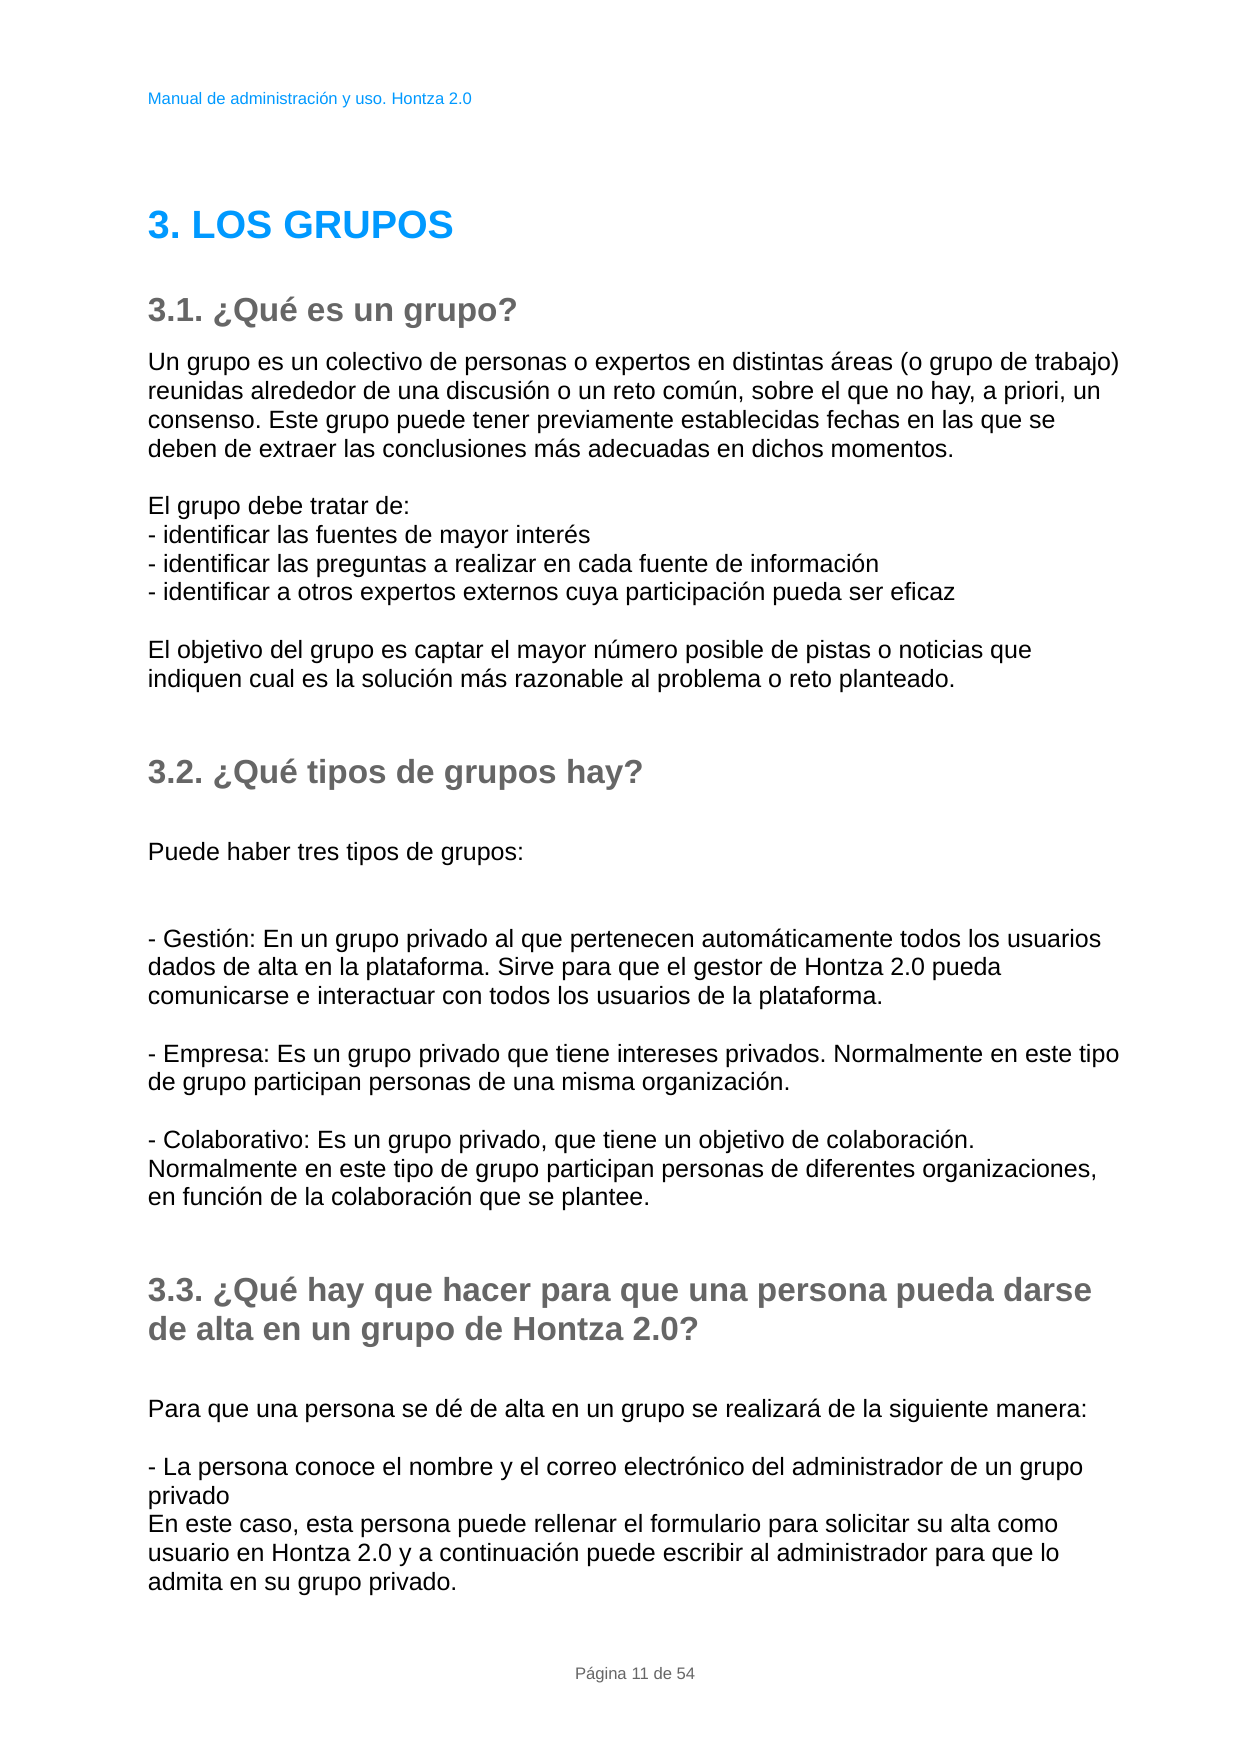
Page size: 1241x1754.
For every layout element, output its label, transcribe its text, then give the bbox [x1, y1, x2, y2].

text - Empresa: Es un grupo privado que tiene intereses privados. Normalmente en este tipo de grupo participan personas de una misma organización. [148, 1038, 1122, 1096]
text Para que una persona se dé de alta en un grupo se realizará de la siguiente manera: [148, 1394, 1122, 1423]
text Un grupo es un colectivo de personas o expertos en distintas áreas (o grupo de trabajo) reunidas alrededor de una discusión o un reto común, sobre el que no hay, a priori, un consenso. Este grupo puede tener previamente establecidas fechas en las que se deben de extraer las conclusiones más adecuadas en dichos momentos. [148, 347, 1122, 462]
text - Gestión: En un grupo privado al que pertenecen automáticamente todos los usuarios dados de alta en la plataforma. Sirve para que el gestor de Hontza 2.0 pueda comunicarse e interactuar con todos los usuarios de la plataforma. [148, 923, 1122, 1010]
text - identificar las fuentes de mayor interés [148, 520, 1122, 548]
subtitle 3. LOS GRUPOS [148, 202, 1122, 247]
subtitle 3.3. ¿Qué hay que hacer para que una persona pueda darse de alta en un grupo de Hontza 2.0? [148, 1271, 1122, 1347]
text Puede haber tres tipos de grupos: [148, 837, 1122, 866]
text - Colaborativo: Es un grupo privado, que tiene un objetivo de colaboración. Normalmente en este tipo de grupo participan personas de diferentes organizaciones, en función de la colaboración que se plantee. [148, 1125, 1122, 1211]
text - identificar a otros expertos externos cuya participación pueda ser eficaz [148, 577, 1122, 606]
text El grupo debe tratar de: [148, 491, 1122, 520]
subtitle 3.2. ¿Qué tipos de grupos hay? [148, 752, 1122, 790]
text - La persona conoce el nombre y el correo electrónico del administrador de un grupo privado [148, 1452, 1122, 1509]
subtitle 3.1. ¿Qué es un grupo? [148, 291, 1122, 329]
text El objetivo del grupo es captar el mayor número posible de pistas o noticias que indiquen cual es la solución más razonable al problema o reto planteado. [148, 635, 1122, 692]
text - identificar las preguntas a realizar en cada fuente de información [148, 548, 1122, 577]
text En este caso, esta persona puede rellenar el formulario para solicitar su alta como usuario en Hontza 2.0 y a continuación puede escribir al administrador para que lo admita en su grupo privado. [148, 1509, 1122, 1596]
